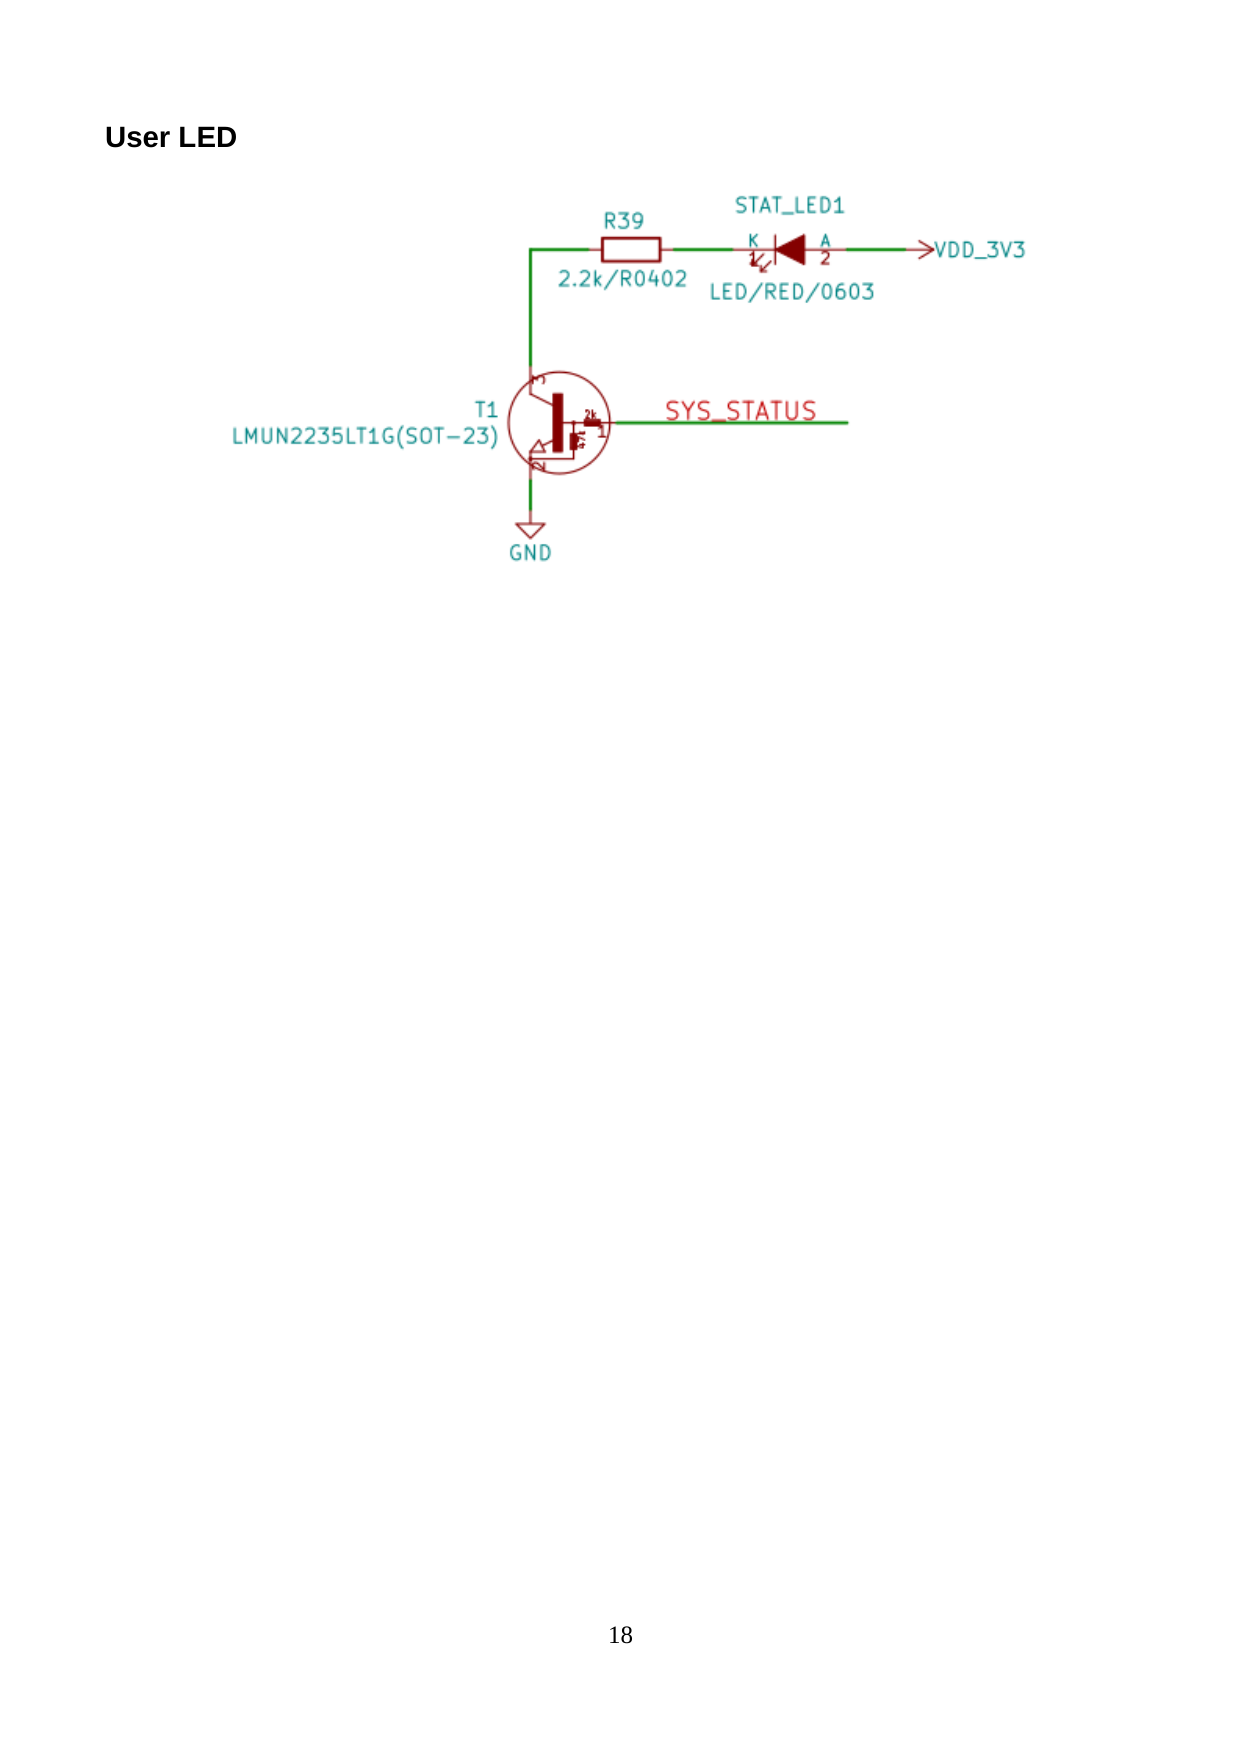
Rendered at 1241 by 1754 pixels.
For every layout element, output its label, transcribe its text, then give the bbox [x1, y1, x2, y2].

subtitle User LED [105, 119, 1136, 153]
picture [175, 165, 1066, 590]
